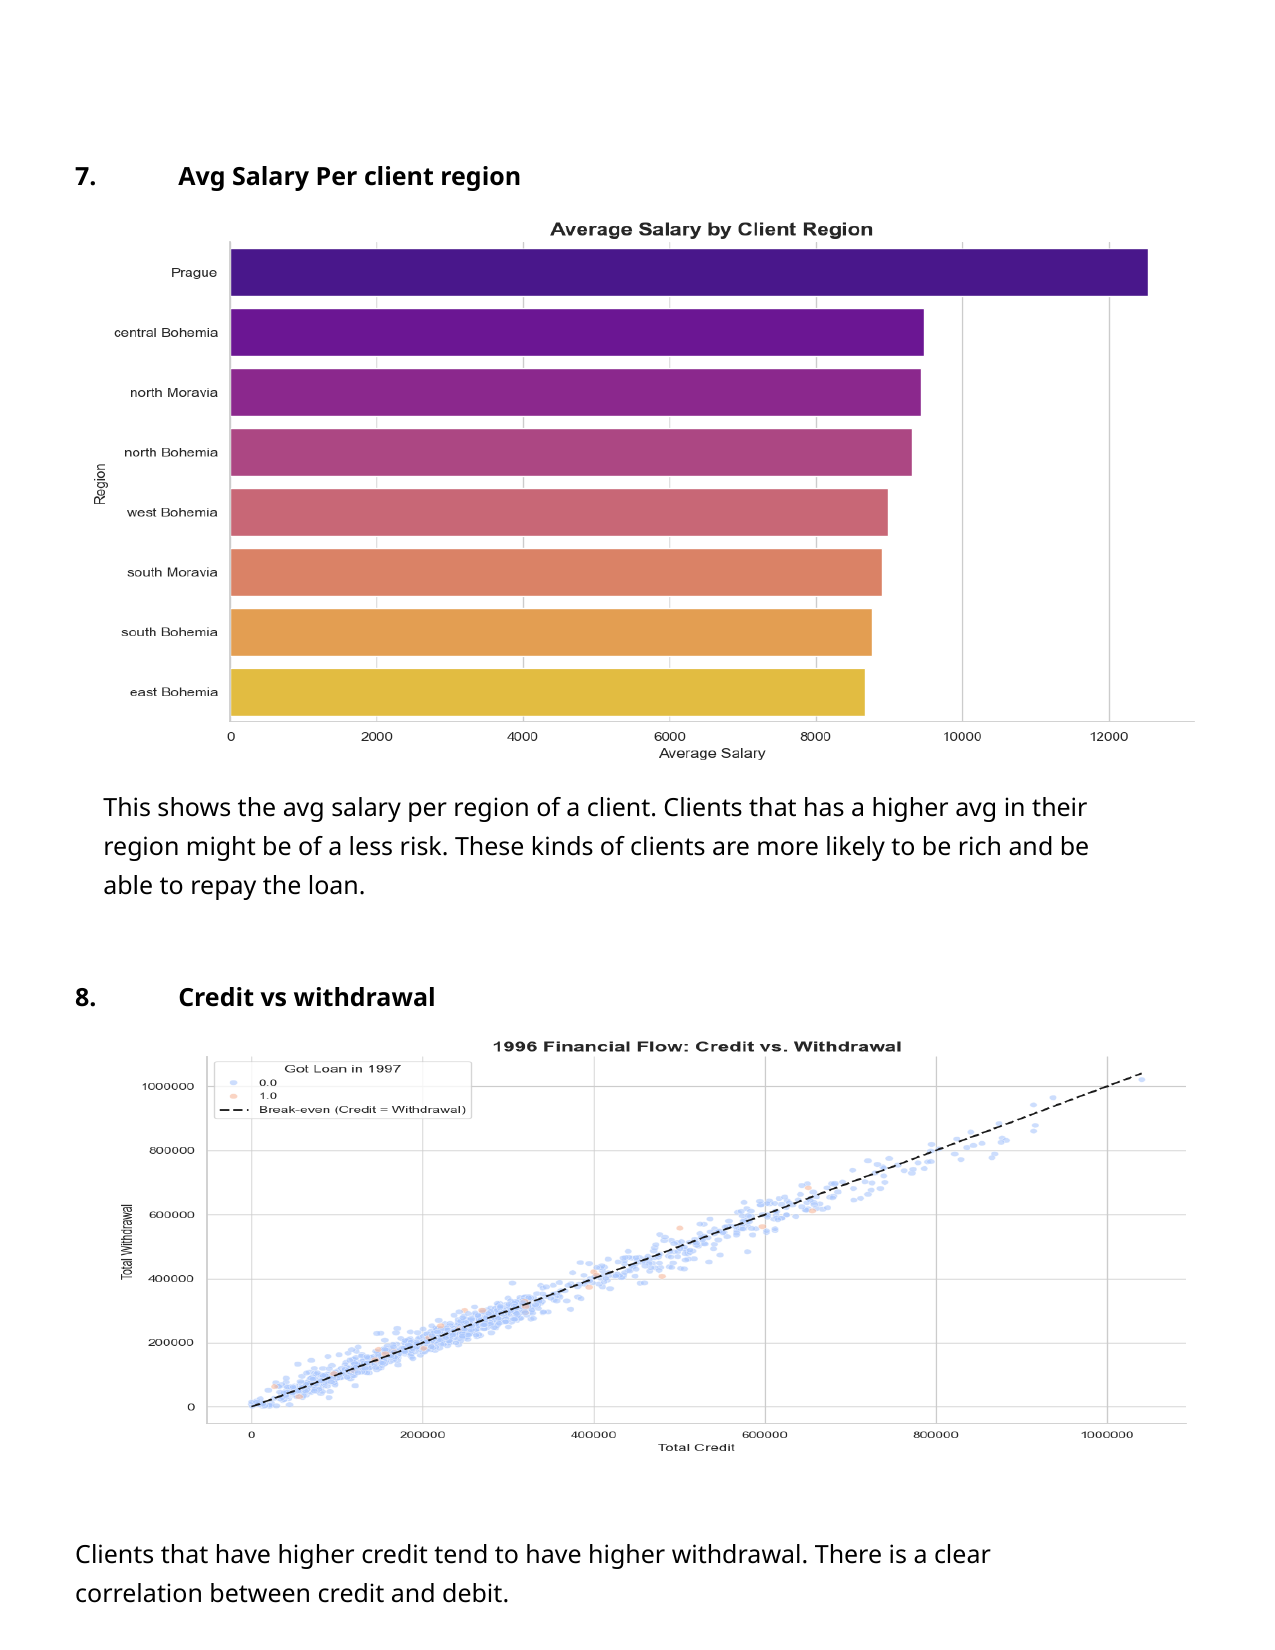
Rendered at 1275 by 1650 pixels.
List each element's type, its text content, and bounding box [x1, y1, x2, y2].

list Credit vs withdrawal [75, 979, 1125, 1014]
text Clients that have higher credit tend to have higher withdrawal. There is a clear correlation between credit and debit. [75, 1537, 1125, 1610]
list Avg Salary Per client region [75, 158, 1125, 193]
text This shows the avg salary per region of a client. Clients that has a higher avg in their region might be of a less risk. These kinds of clients are more likely to be rich and be able to repay the loan. [103, 789, 1125, 902]
